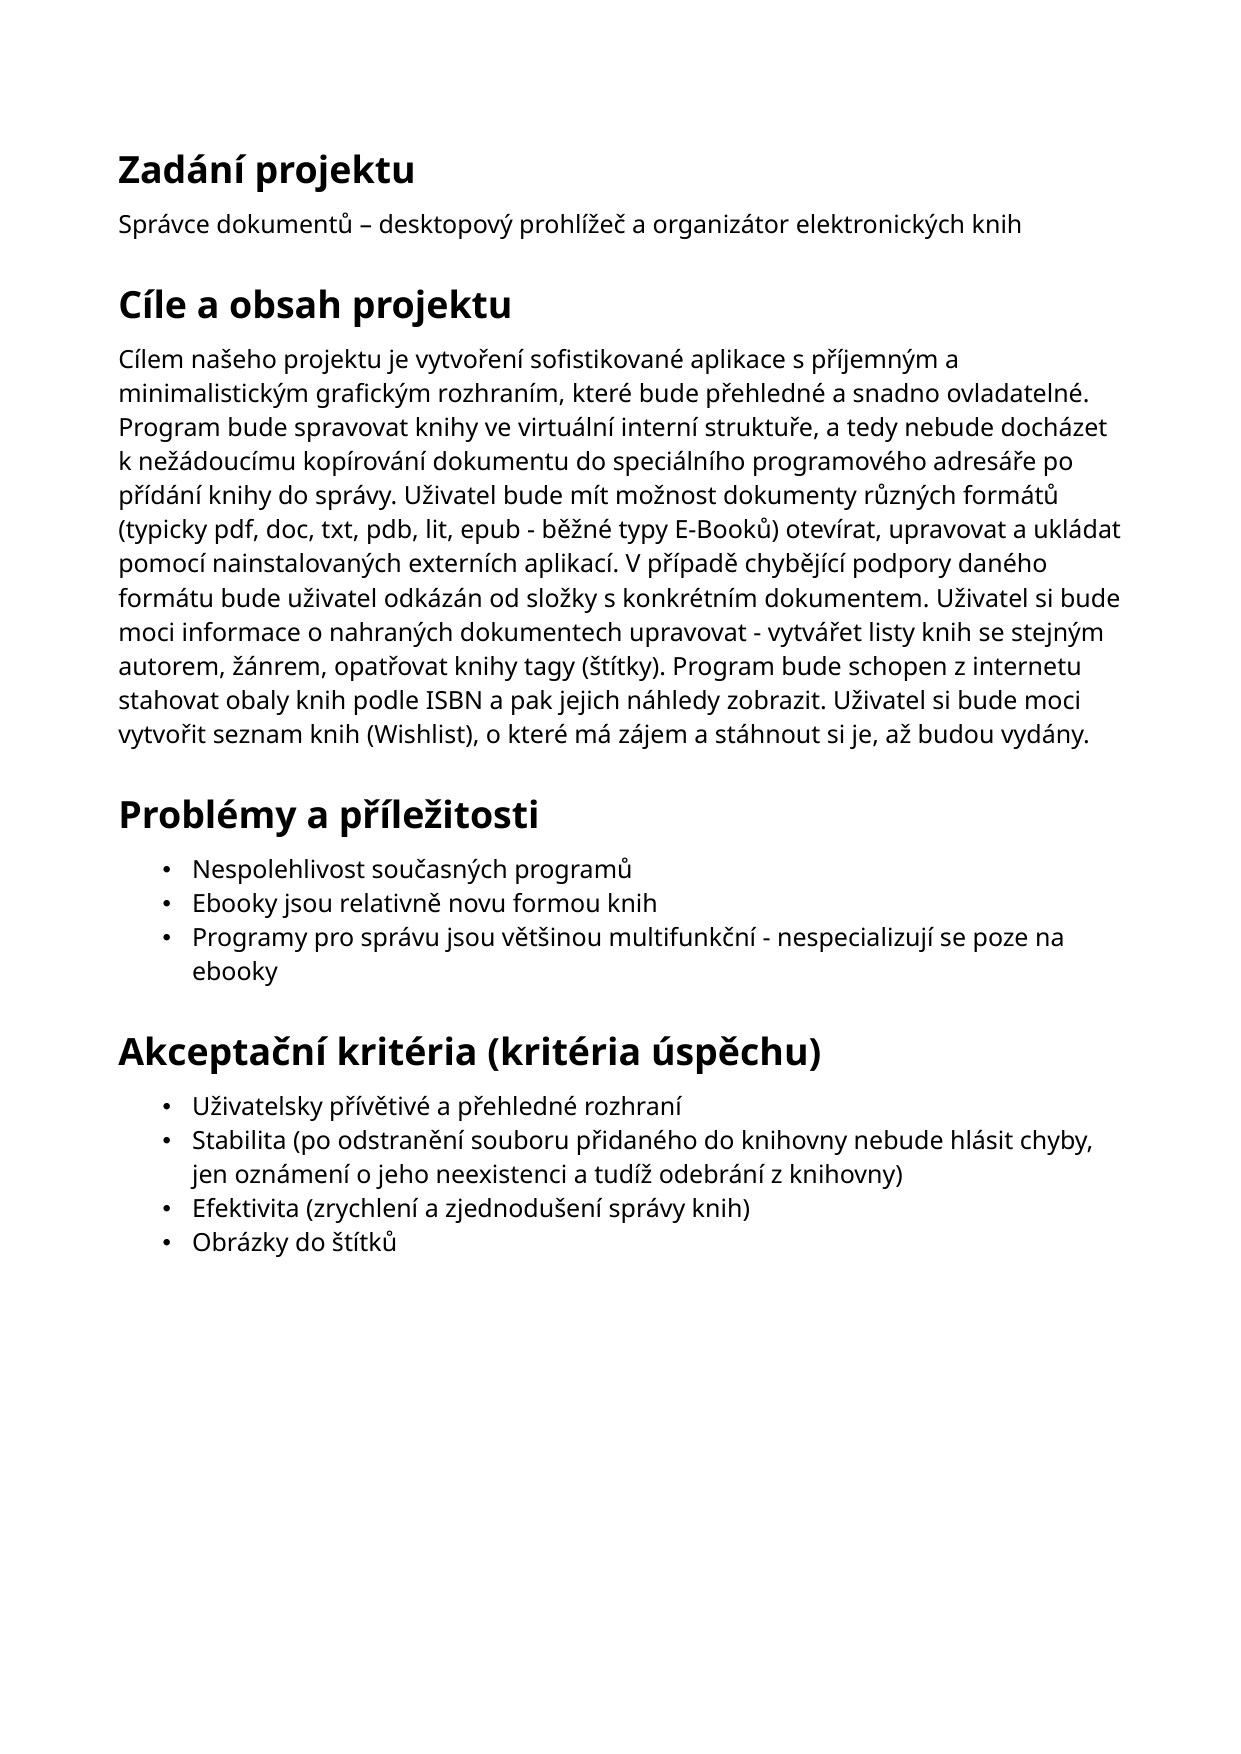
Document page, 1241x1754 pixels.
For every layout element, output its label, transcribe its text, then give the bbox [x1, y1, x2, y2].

list Programy pro správu jsou většinou multifunkční - nespecializují se poze na ebooky [162, 920, 1122, 988]
list Efektivita (zrychlení a zjednodušení správy knih) [162, 1191, 1122, 1225]
text Cílem našeho projektu je vytvoření sofistikované aplikace s příjemným a minimalistickým grafickým rozhraním, které bude přehledné a snadno ovladatelné. Program bude spravovat knihy ve virtuální interní struktuře, a tedy nebude docházet k nežádoucímu kopírování dokumentu do speciálního programového adresáře po přídání knihy do správy. Uživatel bude mít možnost dokumenty různých formátů (typicky pdf, doc, txt, pdb, lit, epub - běžné typy E-Booků) otevírat, upravovat a ukládat pomocí nainstalovaných externích aplikací. V případě chybějící podpory daného formátu bude uživatel odkázán od složky s konkrétním dokumentem. Uživatel si bude moci informace o nahraných dokumentech upravovat - vytvářet listy knih se stejným autorem, žánrem, opatřovat knihy tagy (štítky). Program bude schopen z internetu stahovat obaly knih podle ISBN a pak jejich náhledy zobrazit. Uživatel si bude moci vytvořit seznam knih (Wishlist), o které má zájem a stáhnout si je, až budou vydány. [118, 342, 1122, 751]
text Správce dokumentů – desktopový prohlížeč a organizátor elektronických knih [118, 207, 1122, 241]
list Nespolehlivost současných programů [162, 852, 1122, 886]
list Uživatelsky přívětivé a přehledné rozhraní [162, 1089, 1122, 1123]
subtitle Problémy a příležitosti [118, 788, 1122, 839]
list Ebooky jsou relativně novu formou knih [162, 886, 1122, 920]
subtitle Cíle a obsah projektu [118, 278, 1122, 329]
list Obrázky do štítků [162, 1225, 1122, 1259]
subtitle Zadání projektu [118, 143, 1122, 194]
subtitle Akceptační kritéria (kritéria úspěchu) [118, 1025, 1122, 1076]
list Stabilita (po odstranění souboru přidaného do knihovny nebude hlásit chyby, jen oznámení o jeho neexistenci a tudíž odebrání z knihovny) [162, 1123, 1122, 1191]
